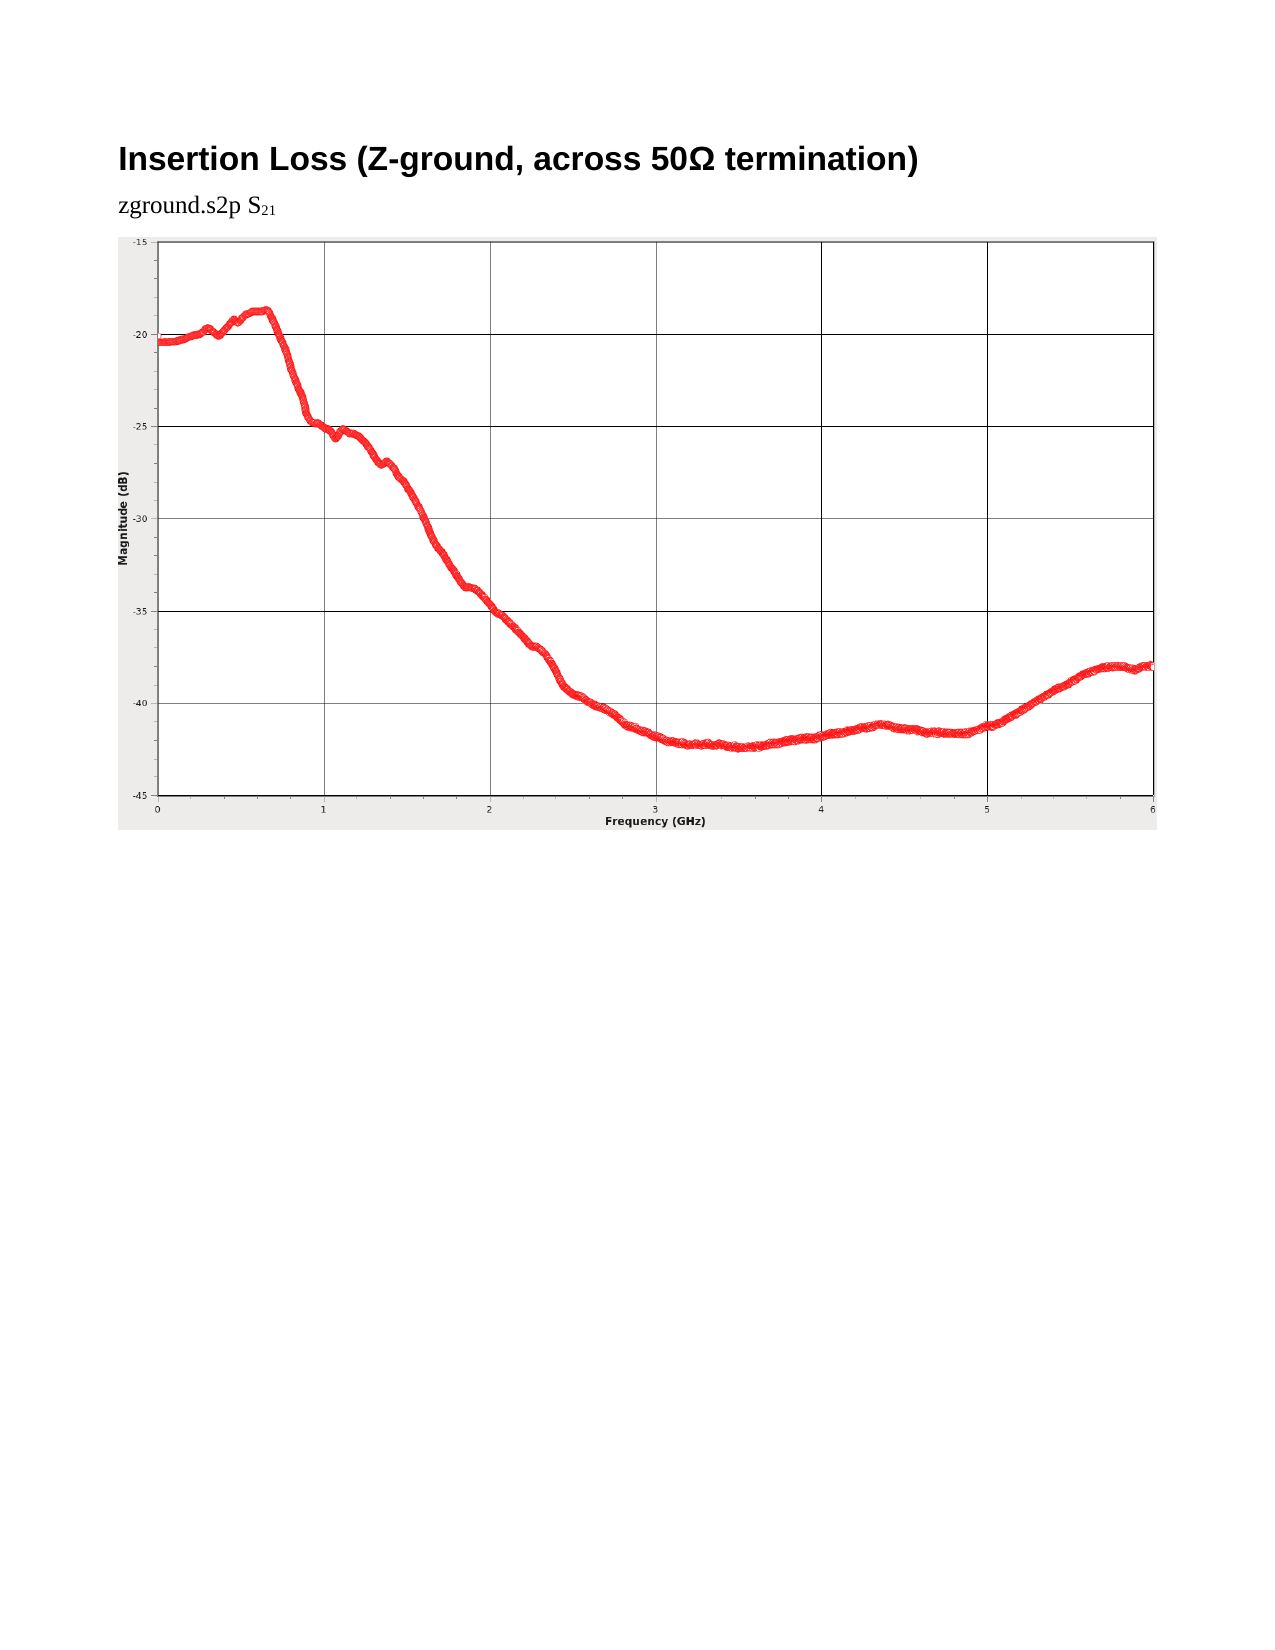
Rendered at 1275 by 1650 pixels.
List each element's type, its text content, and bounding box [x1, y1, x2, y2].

text zground.s2p S21 [118, 190, 1157, 219]
picture [118, 237, 1157, 830]
subtitle Insertion Loss (Z-ground, across 50Ω termination) [118, 139, 1157, 178]
